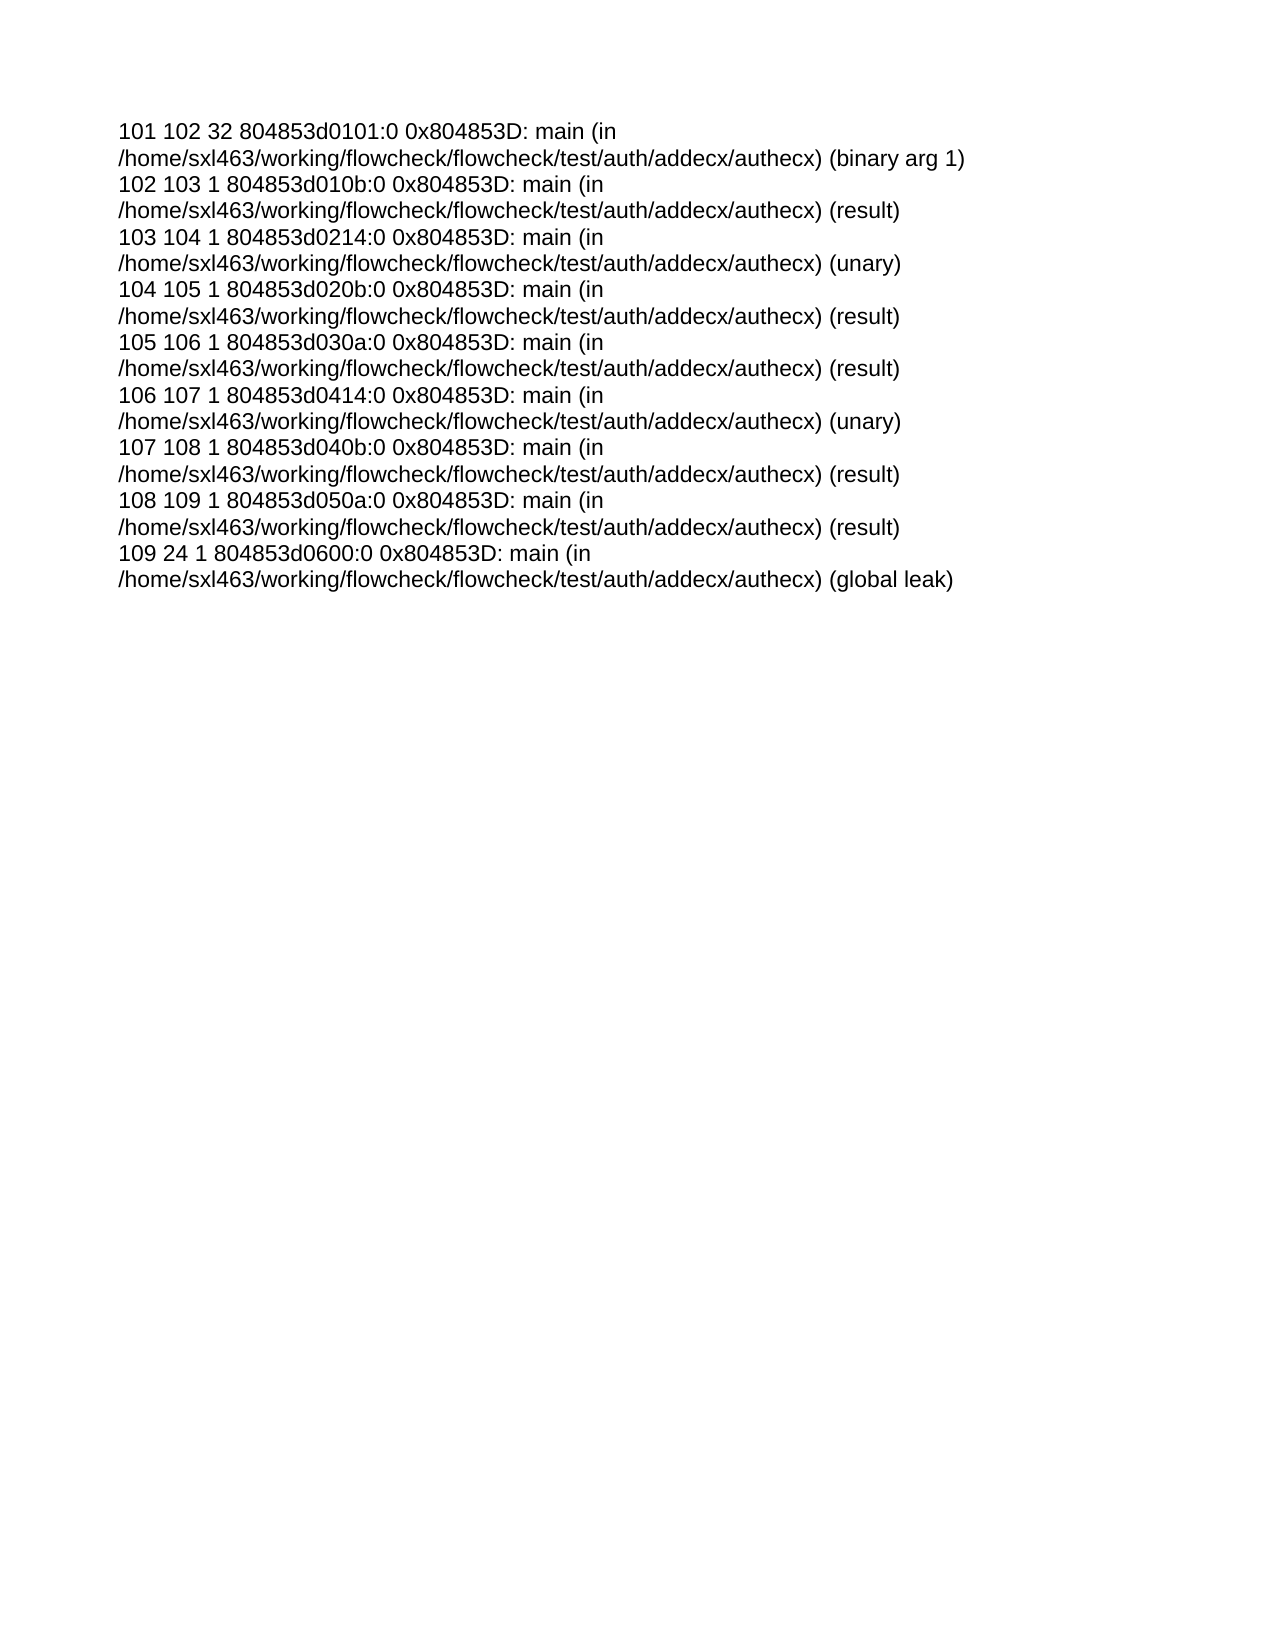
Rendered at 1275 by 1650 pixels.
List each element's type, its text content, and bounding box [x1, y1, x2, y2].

text 109 24 1 804853d0600:0 0x804853D: main (in /home/sxl463/working/flowcheck/flowcheck/test/auth/addecx/authecx) (global leak) [118, 540, 1157, 592]
text 102 103 1 804853d010b:0 0x804853D: main (in /home/sxl463/working/flowcheck/flowcheck/test/auth/addecx/authecx) (result) [118, 171, 1157, 223]
text 108 109 1 804853d050a:0 0x804853D: main (in /home/sxl463/working/flowcheck/flowcheck/test/auth/addecx/authecx) (result) [118, 487, 1157, 540]
text 101 102 32 804853d0101:0 0x804853D: main (in /home/sxl463/working/flowcheck/flowcheck/test/auth/addecx/authecx) (binary arg 1) [118, 118, 1157, 171]
text 103 104 1 804853d0214:0 0x804853D: main (in /home/sxl463/working/flowcheck/flowcheck/test/auth/addecx/authecx) (unary) [118, 223, 1157, 276]
text 104 105 1 804853d020b:0 0x804853D: main (in /home/sxl463/working/flowcheck/flowcheck/test/auth/addecx/authecx) (result) [118, 276, 1157, 329]
text 105 106 1 804853d030a:0 0x804853D: main (in /home/sxl463/working/flowcheck/flowcheck/test/auth/addecx/authecx) (result) [118, 329, 1157, 382]
text 106 107 1 804853d0414:0 0x804853D: main (in /home/sxl463/working/flowcheck/flowcheck/test/auth/addecx/authecx) (unary) [118, 382, 1157, 434]
text 107 108 1 804853d040b:0 0x804853D: main (in /home/sxl463/working/flowcheck/flowcheck/test/auth/addecx/authecx) (result) [118, 434, 1157, 487]
